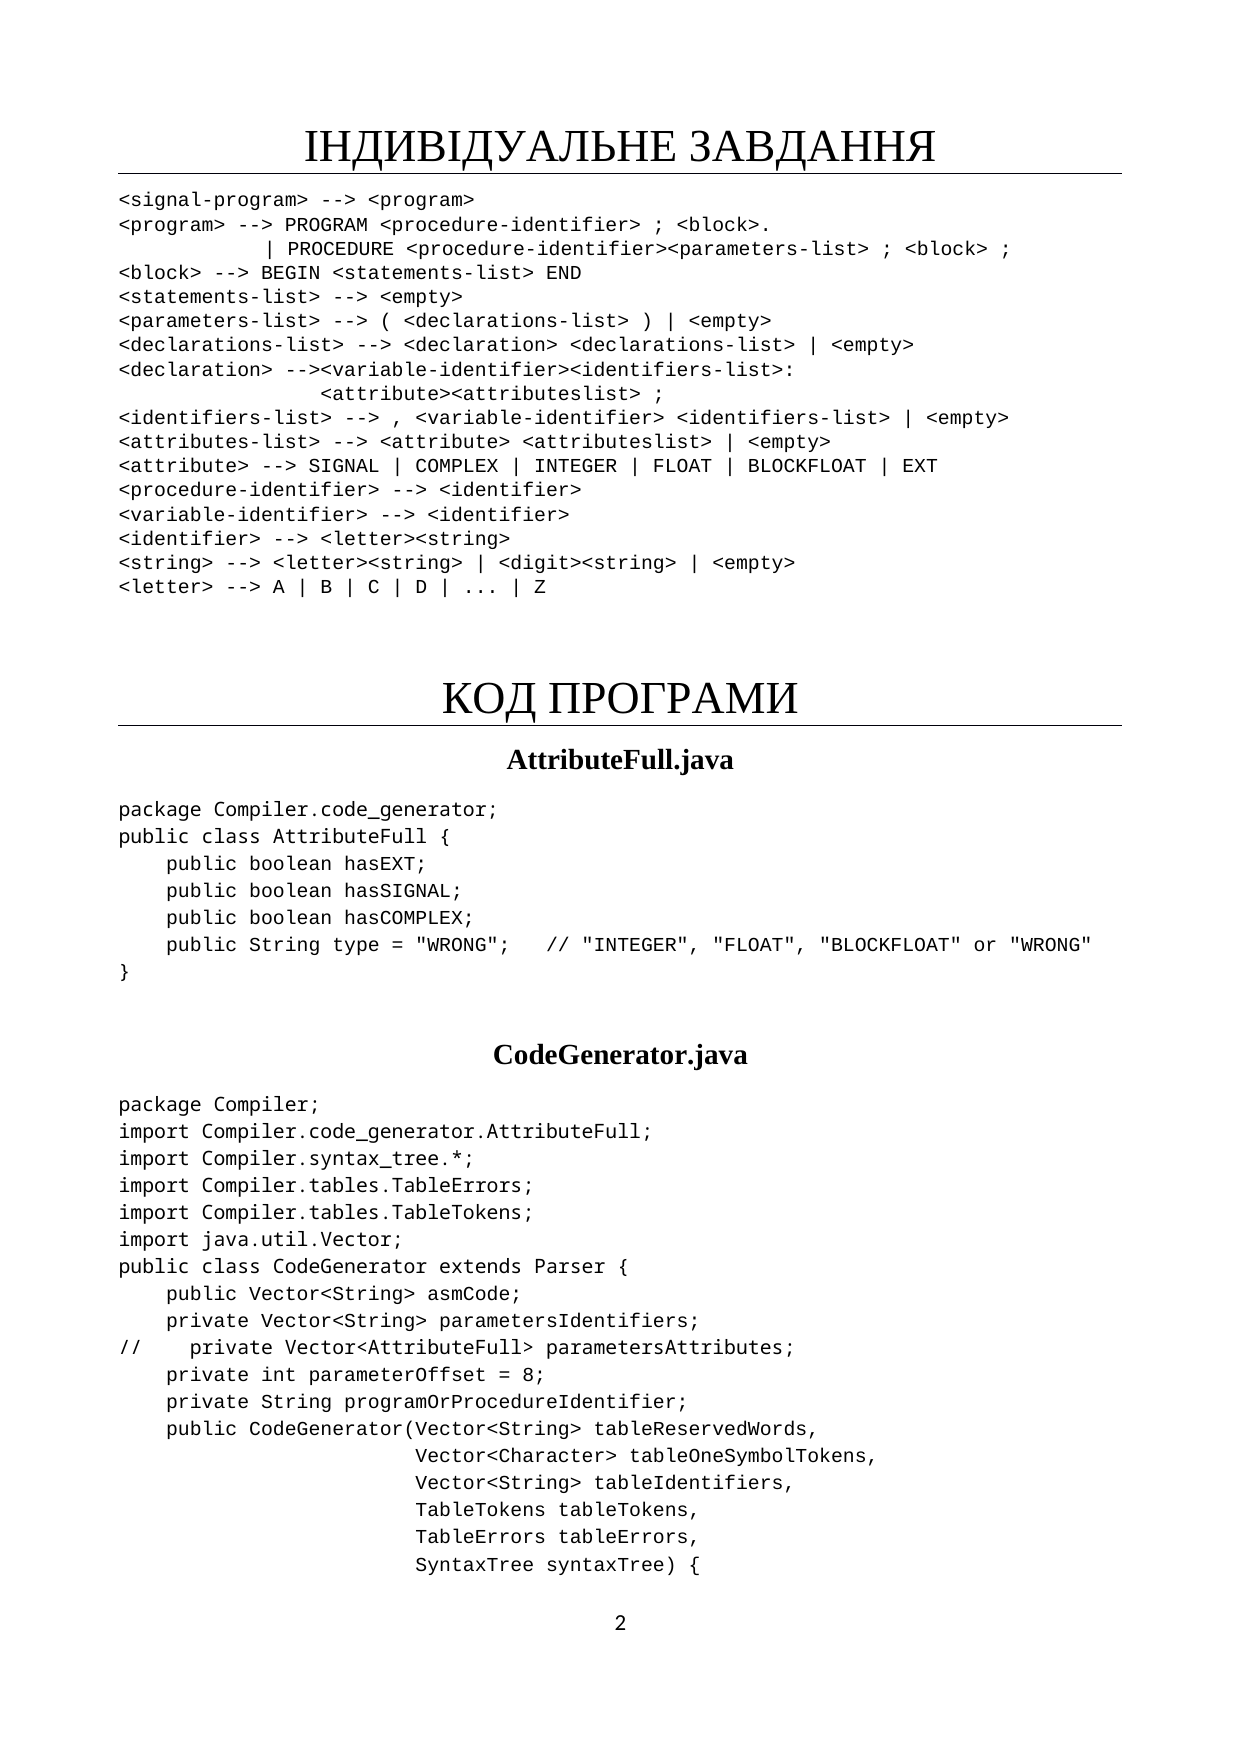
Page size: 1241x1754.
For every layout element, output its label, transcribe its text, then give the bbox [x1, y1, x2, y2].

text <string> --> <letter><string> | <digit><string> | <empty> [118, 553, 1122, 575]
text <attribute> --> SIGNAL | COMPLEX | INTEGER | FLOAT | BLOCKFLOAT | EXT [118, 456, 1122, 478]
text SyntaxTree syntaxTree) { [118, 1550, 1122, 1577]
text <attributes-list> --> <attribute> <attributeslist> | <empty> [118, 432, 1122, 454]
text <variable-identifier> --> <identifier> [118, 504, 1122, 527]
text import Compiler.syntax_tree.*; [118, 1144, 1122, 1171]
text <letter> --> A | B | C | D | ... | Z [118, 577, 1122, 599]
text <statements-list> --> <empty> [118, 287, 1122, 309]
text public class AttributeFull { [118, 822, 1122, 849]
text } [118, 958, 1122, 984]
text package Compiler.code_generator; [118, 795, 1122, 822]
title КОД ПРОГРАМИ [118, 671, 1122, 725]
text Vector<Character> tableOneSymbolTokens, [118, 1441, 1122, 1468]
text | PROCEDURE <procedure-identifier><parameters-list> ; <block> ; [118, 239, 1122, 261]
text <declarations-list> --> <declaration> <declarations-list> | <empty> [118, 335, 1122, 358]
text import Compiler.tables.TableErrors; [118, 1171, 1122, 1198]
text <parameters-list> --> ( <declarations-list> ) | <empty> [118, 311, 1122, 333]
text import Compiler.tables.TableTokens; [118, 1198, 1122, 1225]
text public boolean hasSIGNAL; [118, 876, 1122, 903]
text Vector<String> tableIdentifiers, [118, 1468, 1122, 1496]
text import Compiler.code_generator.AttributeFull; [118, 1117, 1122, 1144]
text <identifier> --> <letter><string> [118, 529, 1122, 551]
text private Vector<String> parametersIdentifiers; [118, 1306, 1122, 1333]
text <identifiers-list> --> , <variable-identifier> <identifiers-list> | <empty> [118, 408, 1122, 430]
text public CodeGenerator(Vector<String> tableReservedWords, [118, 1414, 1122, 1441]
text <signal-program> --> <program> [118, 190, 1122, 213]
text private int parameterOffset = 8; [118, 1360, 1122, 1387]
text // private Vector<AttributeFull> parametersAttributes; [118, 1333, 1122, 1360]
text import java.util.Vector; [118, 1225, 1122, 1252]
text public String type = "WRONG"; // "INTEGER", "FLOAT", "BLOCKFLOAT" or "WRONG" [118, 931, 1122, 958]
text public boolean hasCOMPLEX; [118, 903, 1122, 931]
text <program> --> PROGRAM <procedure-identifier> ; <block>. [118, 214, 1122, 237]
text public Vector<String> asmCode; [118, 1279, 1122, 1306]
text <block> --> BEGIN <statements-list> END [118, 263, 1122, 285]
text private String programOrProcedureIdentifier; [118, 1387, 1122, 1414]
text <procedure-identifier> --> <identifier> [118, 480, 1122, 503]
text public class CodeGenerator extends Parser { [118, 1252, 1122, 1279]
text package Compiler; [118, 1090, 1122, 1117]
title ІНДИВІДУАЛЬНЕ ЗАВДАННЯ [118, 118, 1122, 173]
text TableTokens tableTokens, [118, 1496, 1122, 1523]
text <declaration> --><variable-identifier><identifiers-list>: [118, 359, 1122, 382]
text TableErrors tableErrors, [118, 1523, 1122, 1550]
text CodeGenerator.java [118, 1037, 1122, 1071]
text <attribute><attributeslist> ; [118, 384, 1122, 406]
text AttributeFull.java [118, 742, 1122, 776]
text public boolean hasEXT; [118, 849, 1122, 876]
